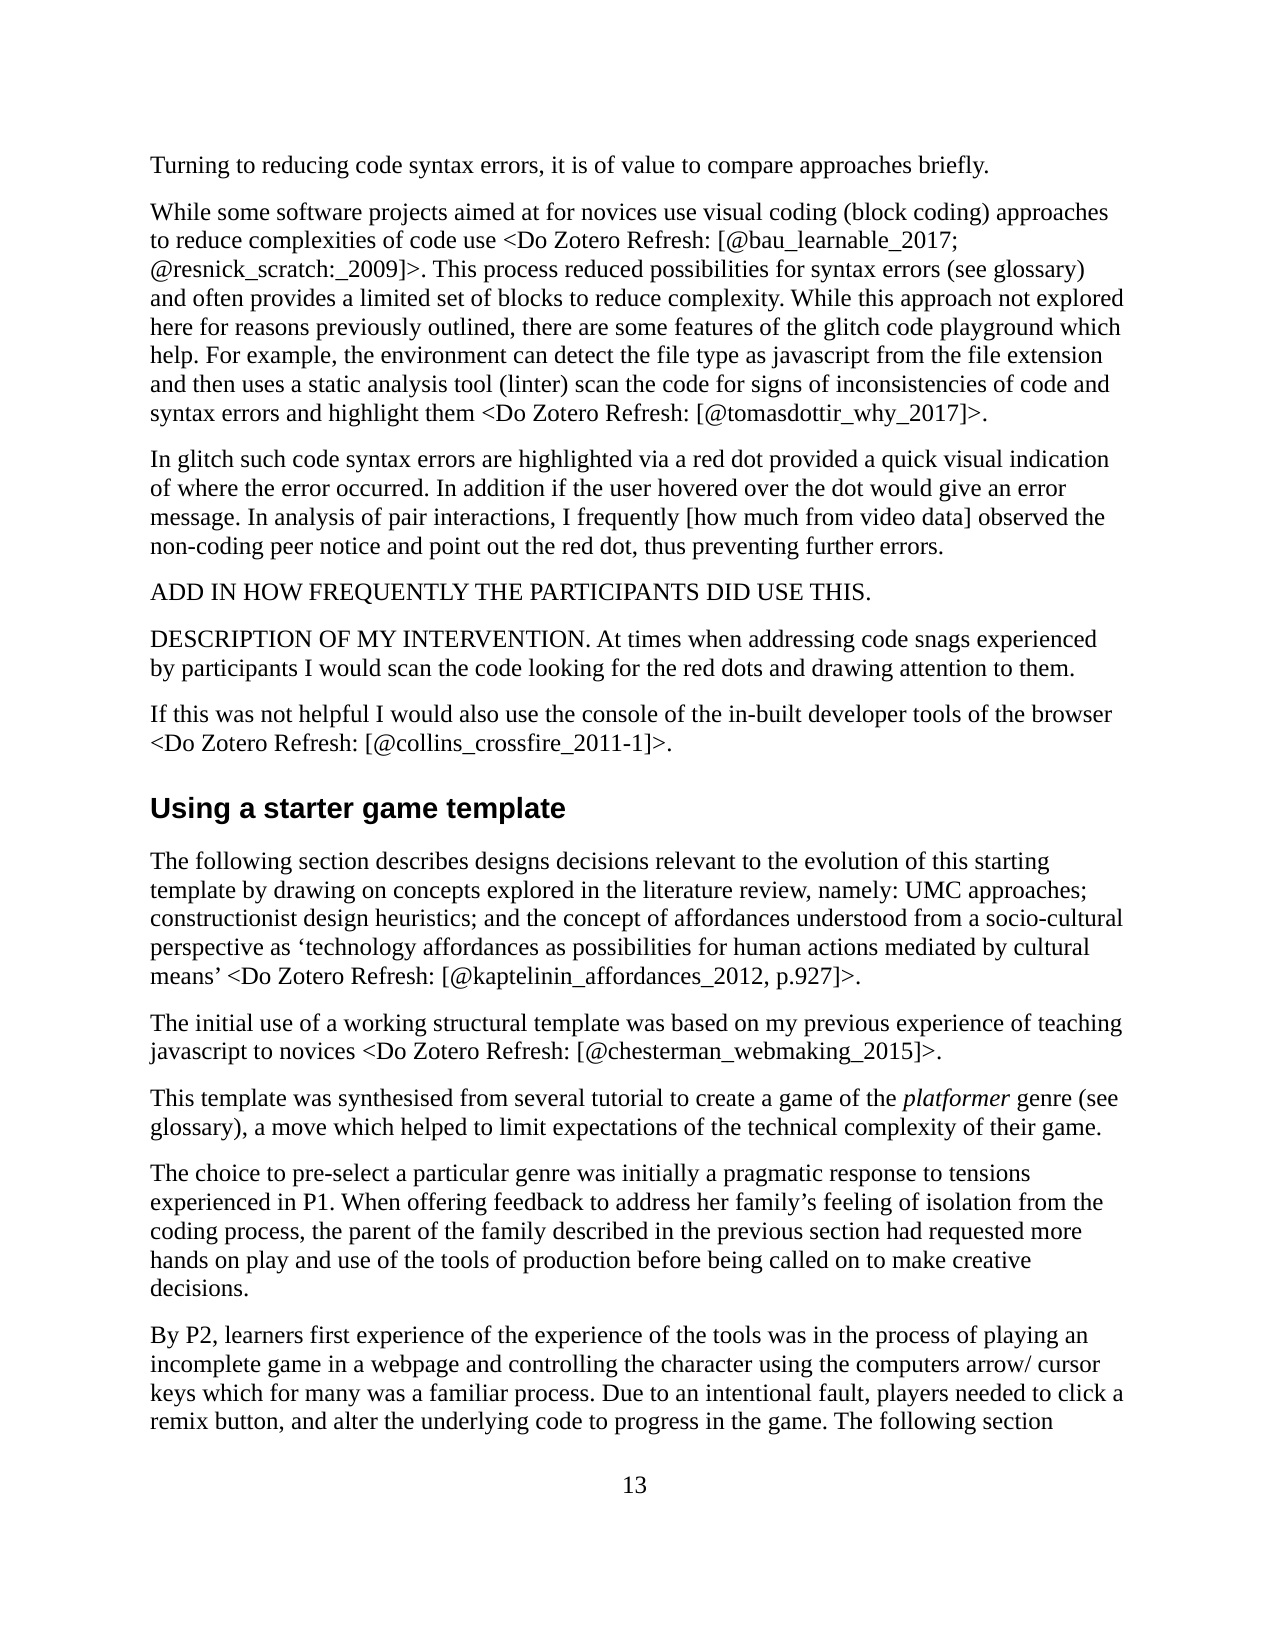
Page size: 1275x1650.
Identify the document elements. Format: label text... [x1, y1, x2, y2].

text DESCRIPTION OF MY INTERVENTION. At times when addressing code snags experienced by participants I would scan the code looking for the red dots and drawing attention to them. [150, 624, 1125, 682]
text If this was not helpful I would also use the console of the in-built developer tools of the browser <Do Zotero Refresh: [@collins_crossfire_2011-1]>. [150, 699, 1125, 757]
text The choice to pre-select a particular genre was initially a pragmatic response to tensions experienced in P1. When offering feedback to address her family’s feeling of isolation from the coding process, the parent of the family described in the previous section had requested more hands on play and use of the tools of production before being called on to make creative decisions. [150, 1158, 1125, 1302]
text By P2, learners first experience of the experience of the tools was in the process of playing an incomplete game in a webpage and controlling the character using the computers arrow/ cursor keys which for many was a familiar process. Due to an intentional fault, players needed to click a remix button, and alter the underlying code to progress in the game. The following section [150, 1320, 1125, 1435]
text Turning to reducing code syntax errors, it is of value to compare approaches briefly. [150, 150, 1125, 179]
text In glitch such code syntax errors are highlighted via a red dot provided a quick visual indication of where the error occurred. In addition if the user hovered over the dot would give an error message. In analysis of pair interactions, I frequently [how much from video data] observed the non-coding peer notice and point out the red dot, thus preventing further errors. [150, 444, 1125, 559]
text ADD IN HOW FREQUENTLY THE PARTICIPANTS DID USE THIS. [150, 577, 1125, 606]
text The following section describes designs decisions relevant to the evolution of this starting template by drawing on concepts explored in the literature review, namely: UMC approaches; constructionist design heuristics; and the concept of affordances understood from a socio-cultural perspective as ‘technology affordances as possibilities for human actions mediated by cultural means’ <Do Zotero Refresh: [@kaptelinin_affordances_2012, p.927]>. [150, 846, 1125, 990]
text While some software projects aimed at for novices use visual coding (block coding) approaches to reduce complexities of code use <Do Zotero Refresh: [@bau_learnable_2017; @resnick_scratch:_2009]>. This process reduced possibilities for syntax errors (see glossary) and often provides a limited set of blocks to reduce complexity. While this approach not explored here for reasons previously outlined, there are some features of the glitch code playground which help. For example, the environment can detect the file type as javascript from the file extension and then uses a static analysis tool (linter) scan the code for signs of inconsistencies of code and syntax errors and highlight them <Do Zotero Refresh: [@tomasdottir_why_2017]>. [150, 197, 1125, 427]
text This template was synthesised from several tutorial to create a game of the platformer genre (see glossary), a move which helped to limit expectations of the technical complexity of their game. [150, 1083, 1125, 1141]
subtitle Using a starter game template [150, 791, 1125, 824]
text The initial use of a working structural template was based on my previous experience of teaching javascript to novices <Do Zotero Refresh: [@chesterman_webmaking_2015]>. [150, 1008, 1125, 1065]
